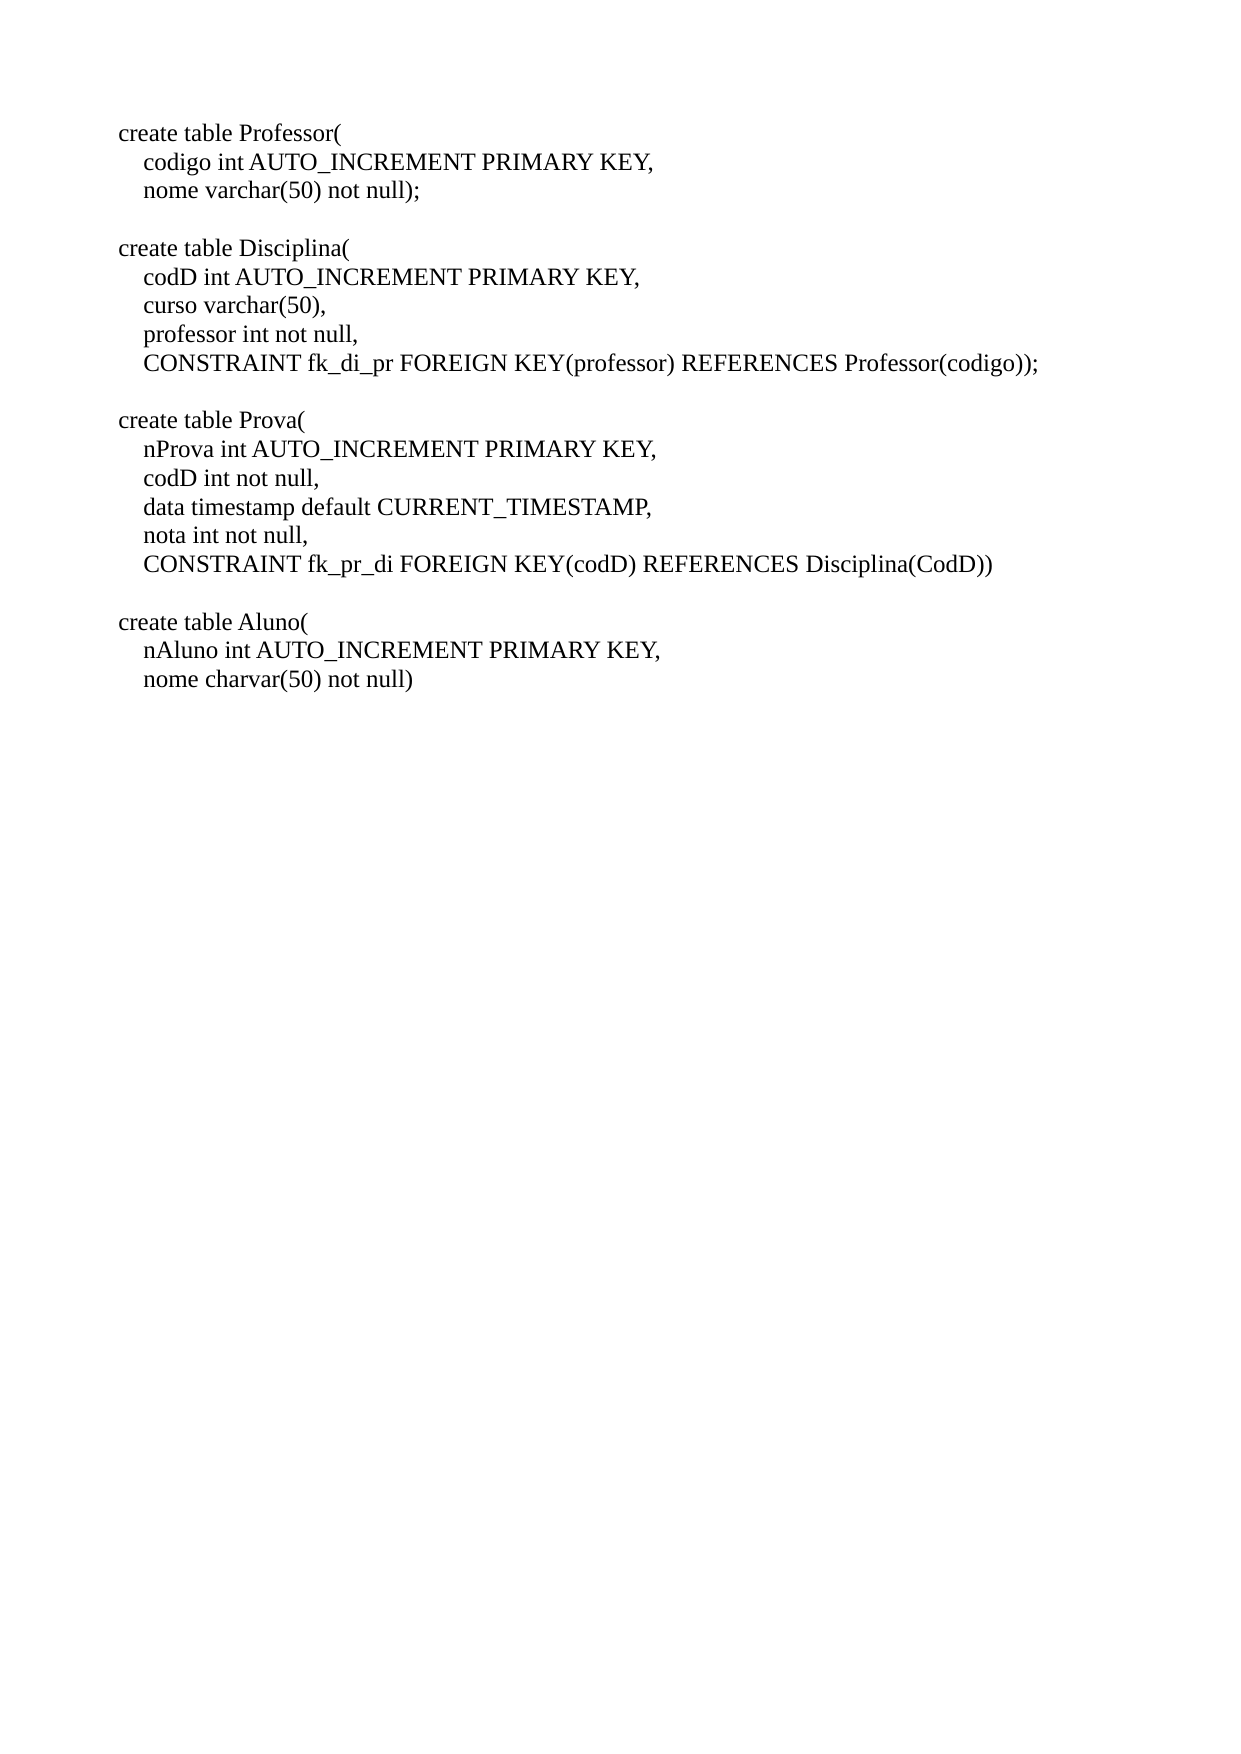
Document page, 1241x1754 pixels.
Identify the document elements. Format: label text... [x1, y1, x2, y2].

text nota int not null, [118, 521, 1122, 549]
text codigo int AUTO_INCREMENT PRIMARY KEY, [118, 147, 1122, 176]
text nAluno int AUTO_INCREMENT PRIMARY KEY, [118, 636, 1122, 664]
text create table Prova( [118, 406, 1122, 434]
text create table Disciplina( [118, 233, 1122, 262]
text professor int not null, [118, 319, 1122, 348]
text create table Professor( [118, 118, 1122, 147]
text create table Aluno( [118, 607, 1122, 636]
text CONSTRAINT fk_pr_di FOREIGN KEY(codD) REFERENCES Disciplina(CodD)) [118, 549, 1122, 578]
text curso varchar(50), [118, 291, 1122, 319]
text data timestamp default CURRENT_TIMESTAMP, [118, 492, 1122, 521]
text nProva int AUTO_INCREMENT PRIMARY KEY, [118, 434, 1122, 463]
text codD int not null, [118, 463, 1122, 492]
text codD int AUTO_INCREMENT PRIMARY KEY, [118, 262, 1122, 291]
text nome varchar(50) not null); [118, 176, 1122, 204]
text nome charvar(50) not null) [118, 664, 1122, 693]
text CONSTRAINT fk_di_pr FOREIGN KEY(professor) REFERENCES Professor(codigo)); [118, 348, 1122, 377]
